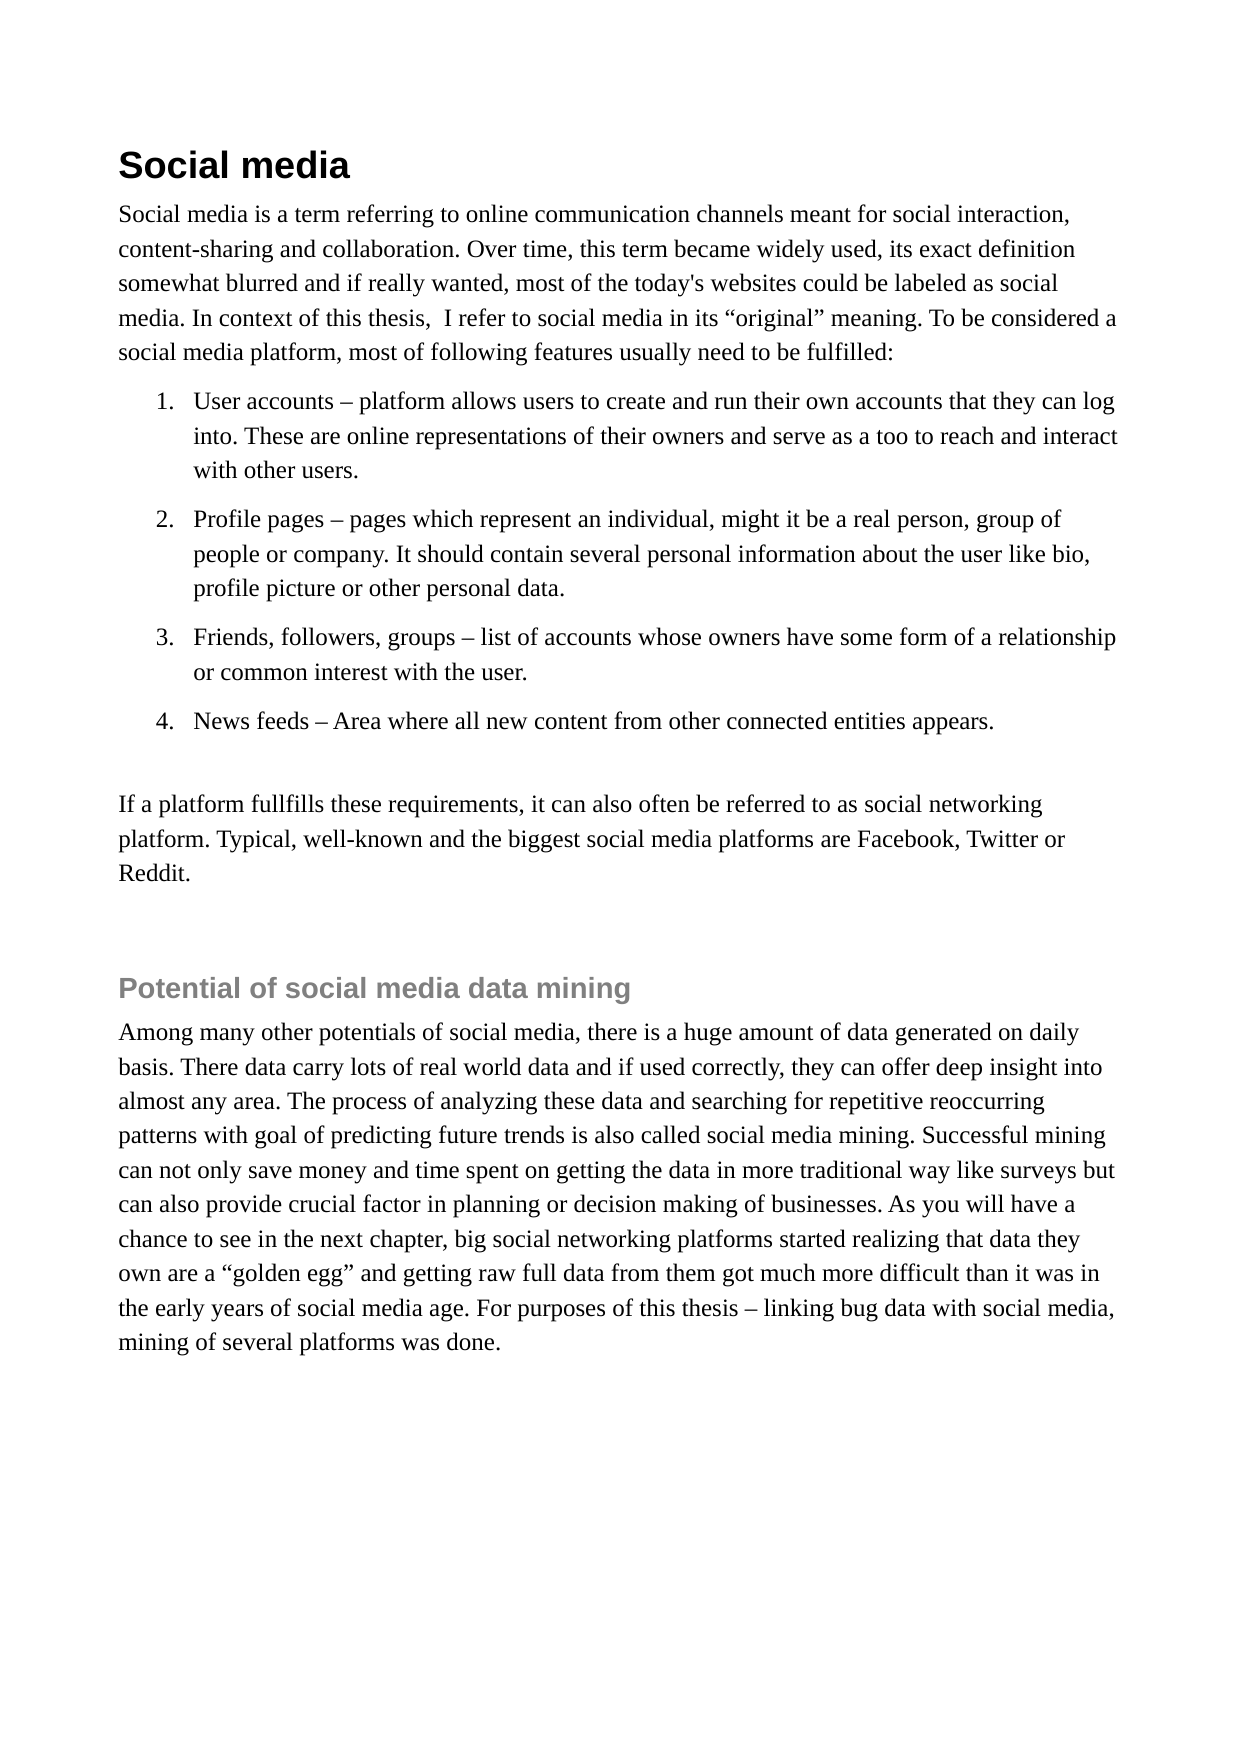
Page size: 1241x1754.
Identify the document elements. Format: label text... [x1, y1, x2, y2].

list Profile pages – pages which represent an individual, might it be a real person, group of people or company. It should contain several personal information about the user like bio, profile picture or other personal data. [156, 504, 1122, 602]
list News feeds – Area where all new content from other connected entities appears. [156, 706, 1122, 734]
text Among many other potentials of social media, there is a huge amount of data generated on daily basis. There data carry lots of real world data and if used correctly, they can offer deep insight into almost any area. The process of analyzing these data and searching for repetitive reoccurring patterns with goal of predicting future trends is also called social media mining. Successful mining can not only save money and time spent on getting the data in more traditional way like surveys but can also provide crucial factor in planning or decision making of businesses. As you will have a chance to see in the next chapter, big social networking platforms started realizing that data they own are a “golden egg” and getting raw full data from them got much more difficult than it was in the early years of social media age. For purposes of this thesis – linking bug data with social media, mining of several platforms was done. [118, 1017, 1122, 1356]
subtitle Social media [118, 143, 1122, 187]
text Social media is a term referring to online communication channels meant for social interaction, content-sharing and collaboration. Over time, this term became widely used, its exact definition somewhat blurred and if really wanted, most of the today's websites could be labeled as social media. In context of this thesis, I refer to social media in its “original” meaning. To be considered a social media platform, most of following features usually need to be fulfilled: [118, 199, 1122, 366]
list User accounts – platform allows users to create and run their own accounts that they can log into. These are online representations of their owners and serve as a too to reach and interact with other users. [156, 386, 1122, 484]
list Friends, followers, groups – list of accounts whose owners have some form of a relationship or common interest with the user. [156, 622, 1122, 686]
text If a platform fullfills these requirements, it can also often be referred to as social networking platform. Typical, well-known and the biggest social media platforms are Facebook, Twitter or Reddit. [118, 755, 1122, 887]
subtitle Potential of social media data mining [118, 971, 1122, 1004]
